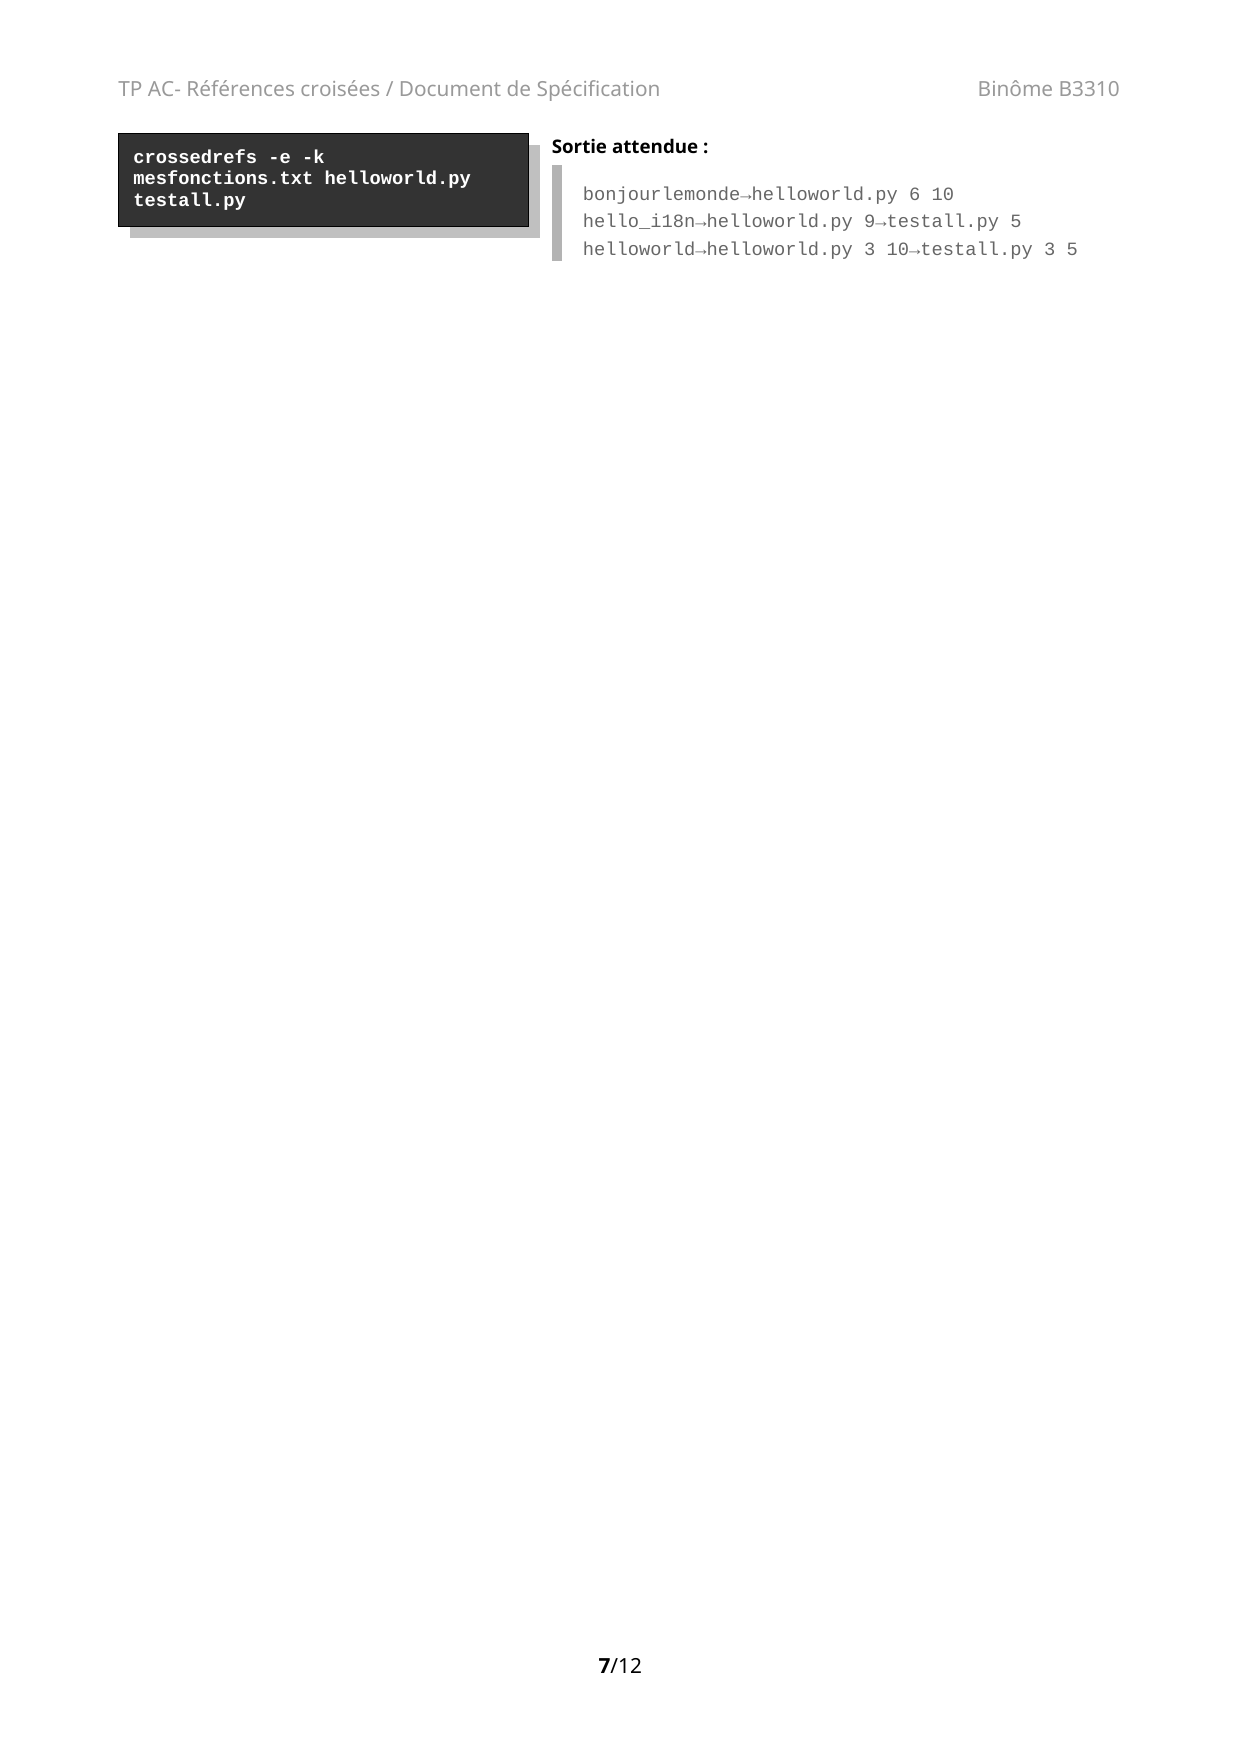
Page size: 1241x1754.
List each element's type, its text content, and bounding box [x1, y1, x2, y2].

text helloworld→helloworld.py 3 10→testall.py 3 5 [562, 219, 1122, 261]
text crossedrefs -e -k mesfonctions.txt helloworld.py testall.py [119, 134, 528, 226]
text Sortie attendue : [552, 133, 1122, 158]
text bonjourlemonde→helloworld.py 6 10 [552, 164, 1122, 192]
text hello_i18n→helloworld.py 9→testall.py 5 [562, 192, 1122, 219]
